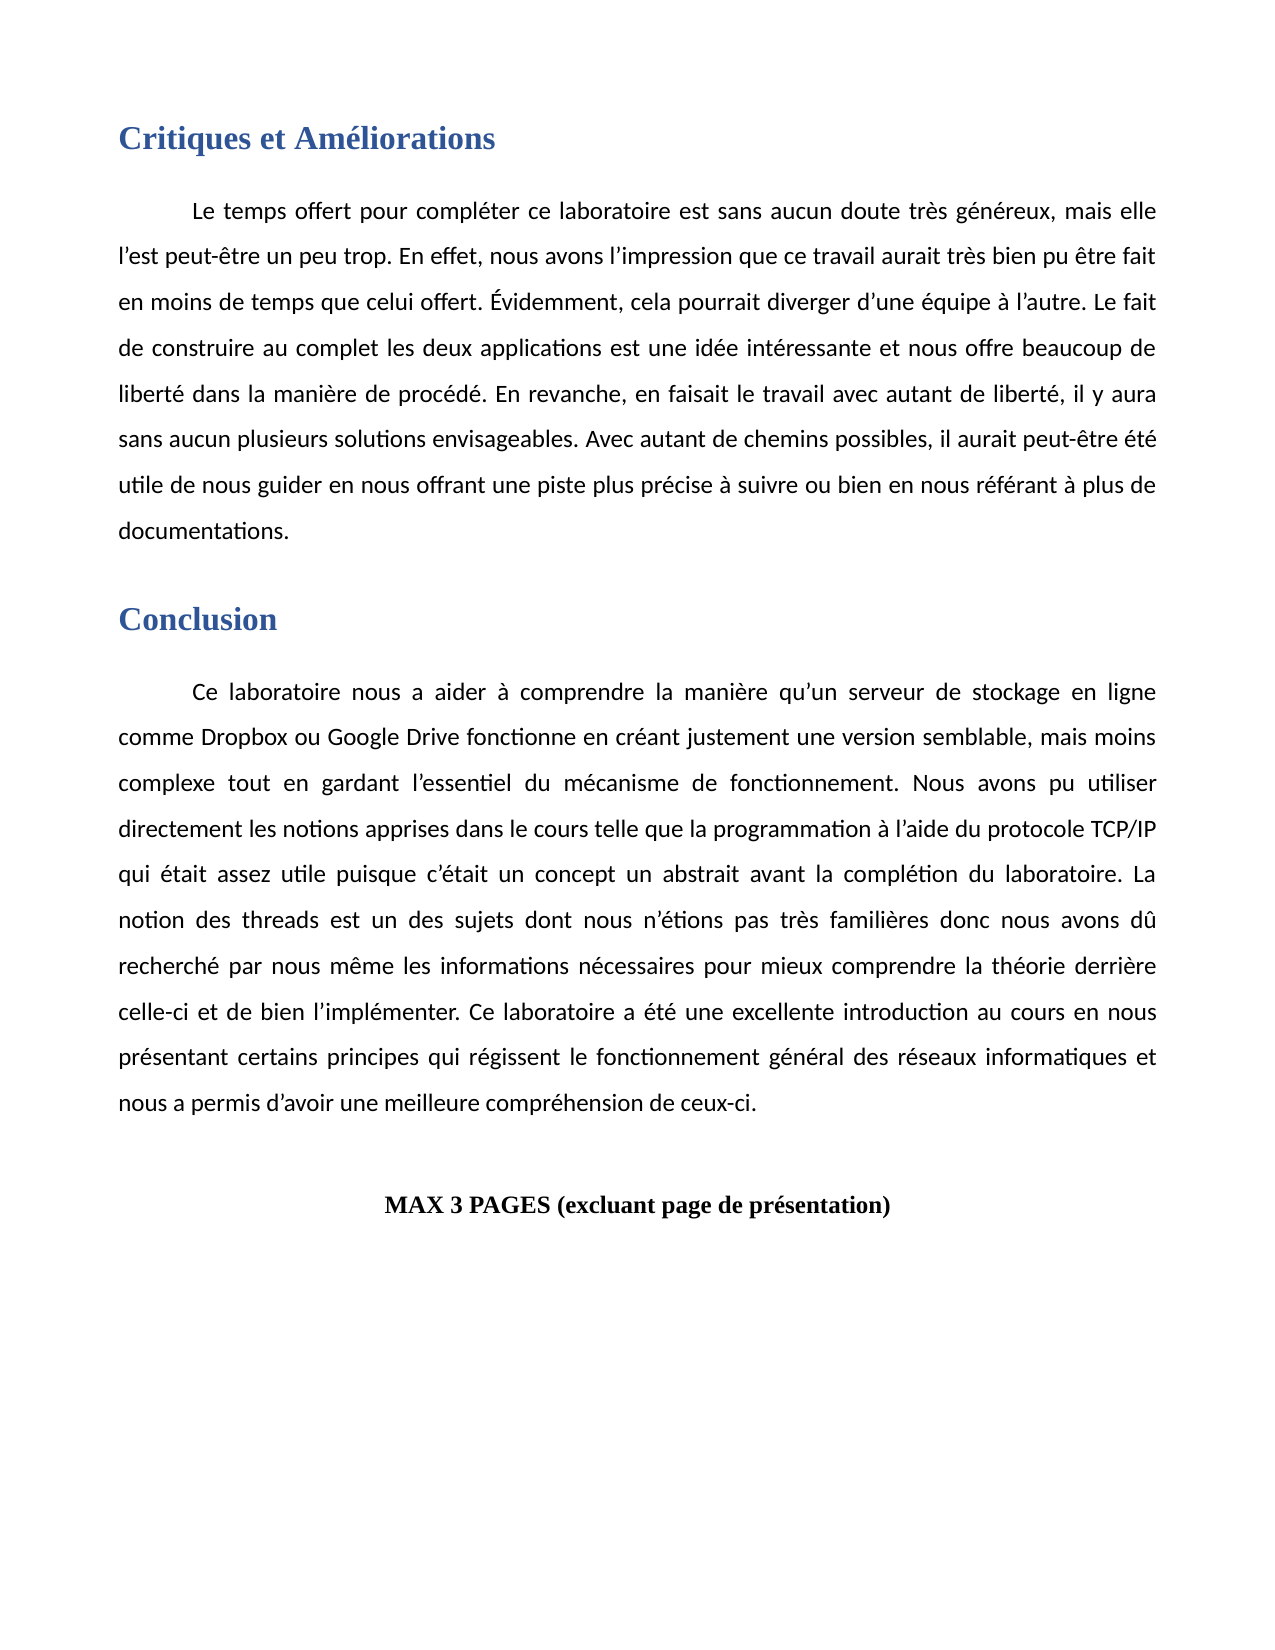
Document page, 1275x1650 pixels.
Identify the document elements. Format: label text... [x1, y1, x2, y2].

text Ce laboratoire nous a aider à comprendre la manière qu’un serveur de stockage en ligne comme Dropbox ou Google Drive fonctionne en créant justement une version semblable, mais moins complexe tout en gardant l’essentiel du mécanisme de fonctionnement. Nous avons pu utiliser directement les notions apprises dans le cours telle que la programmation à l’aide du protocole TCP/IP qui était assez utile puisque c’était un concept un abstrait avant la complétion du laboratoire. La notion des threads est un des sujets dont nous n’étions pas très familières donc nous avons dû recherché par nous même les informations nécessaires pour mieux comprendre la théorie derrière celle-ci et de bien l’implémenter. Ce laboratoire a été une excellente introduction au cours en nous présentant certains principes qui régissent le fonctionnement général des réseaux informatiques et nous a permis d’avoir une meilleure compréhension de ceux-ci. [118, 676, 1157, 1118]
text MAX 3 PAGES (excluant page de présentation) [118, 1190, 1157, 1219]
text Le temps offert pour compléter ce laboratoire est sans aucun doute très généreux, mais elle l’est peut-être un peu trop. En effet, nous avons l’impression que ce travail aurait très bien pu être fait en moins de temps que celui offert. Évidemment, cela pourrait diverger d’une équipe à l’autre. Le fait de construire au complet les deux applications est une idée intéressante et nous offre beaucoup de liberté dans la manière de procédé. En revanche, en faisait le travail avec autant de liberté, il y aura sans aucun plusieurs solutions envisageables. Avec autant de chemins possibles, il aurait peut-être été utile de nous guider en nous offrant une piste plus précise à suivre ou bien en nous référant à plus de documentations. [118, 195, 1157, 545]
text Conclusion [118, 599, 1157, 637]
text Critiques et Améliorations [118, 118, 1157, 156]
